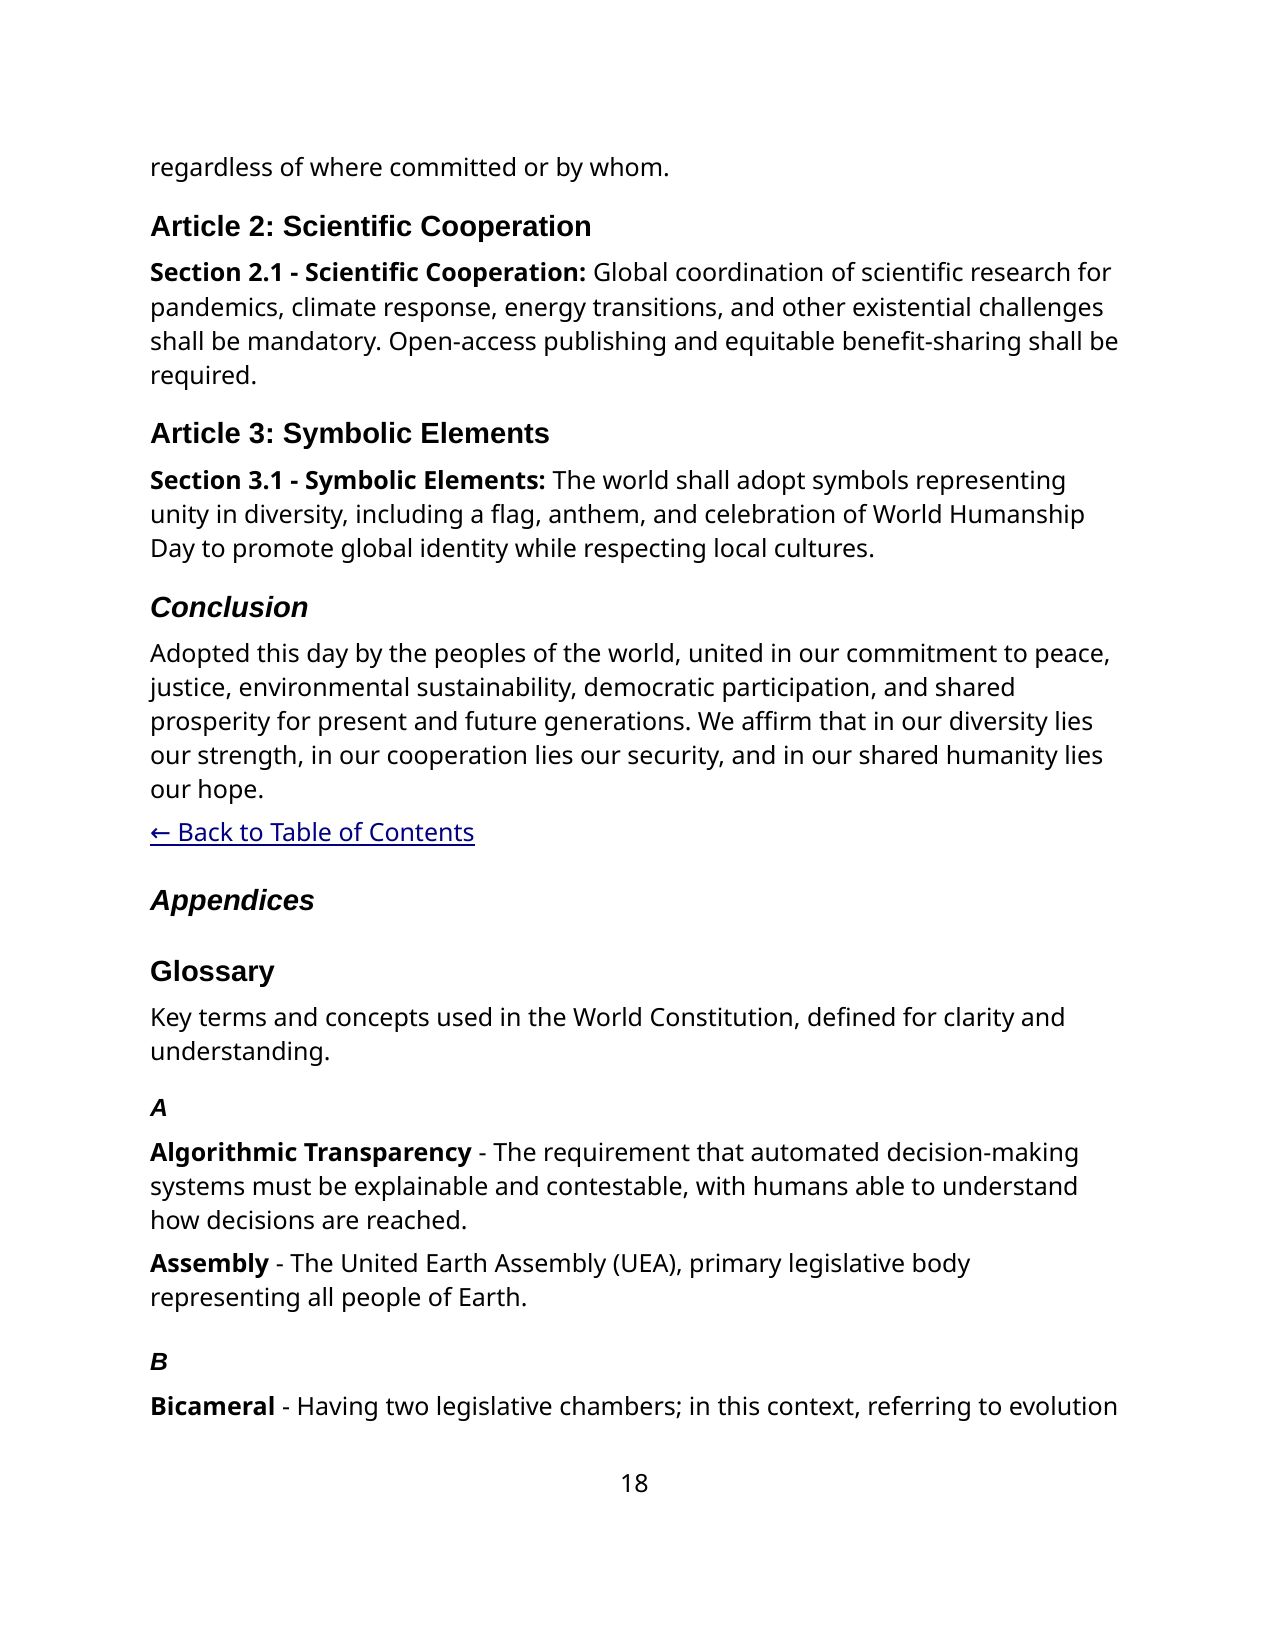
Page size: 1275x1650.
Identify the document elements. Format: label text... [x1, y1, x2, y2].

subtitle Article 2: Scientific Cooperation [150, 209, 1125, 243]
text Algorithmic Transparency - The requirement that automated decision-making systems must be explainable and contestable, with humans able to understand how decisions are reached. [150, 1134, 1125, 1236]
subtitle Appendices [150, 883, 1125, 916]
text Key terms and concepts used in the World Constitution, defined for clarity and understanding. [150, 1000, 1125, 1068]
text Assembly - The United Earth Assembly (UEA), primary legislative body representing all people of Earth. [150, 1245, 1125, 1313]
text ← Back to Table of Contents [150, 815, 1125, 849]
text regardless of where committed or by whom. [150, 150, 1125, 184]
subtitle Conclusion [150, 589, 1125, 623]
subtitle B [150, 1347, 1125, 1376]
text Adopted this day by the peoples of the world, united in our commitment to peace, justice, environmental sustainability, democratic participation, and shared prosperity for present and future generations. We affirm that in our diversity lies our strength, in our cooperation lies our security, and in our shared humanity lies our hope. [150, 636, 1125, 806]
text Bicameral - Having two legislative chambers; in this context, referring to evolution [150, 1388, 1125, 1422]
text Section 2.1 - Scientific Cooperation: Global coordination of scientific research for pandemics, climate response, energy transitions, and other existential challenges shall be mandatory. Open-access publishing and equitable benefit-sharing shall be required. [150, 255, 1125, 391]
subtitle A [150, 1093, 1125, 1122]
text Section 3.1 - Symbolic Elements: The world shall adopt symbols representing unity in diversity, including a flag, anthem, and celebration of World Humanship Day to promote global identity while respecting local cultures. [150, 462, 1125, 564]
subtitle Article 3: Symbolic Elements [150, 416, 1125, 450]
subtitle Glossary [150, 954, 1125, 987]
